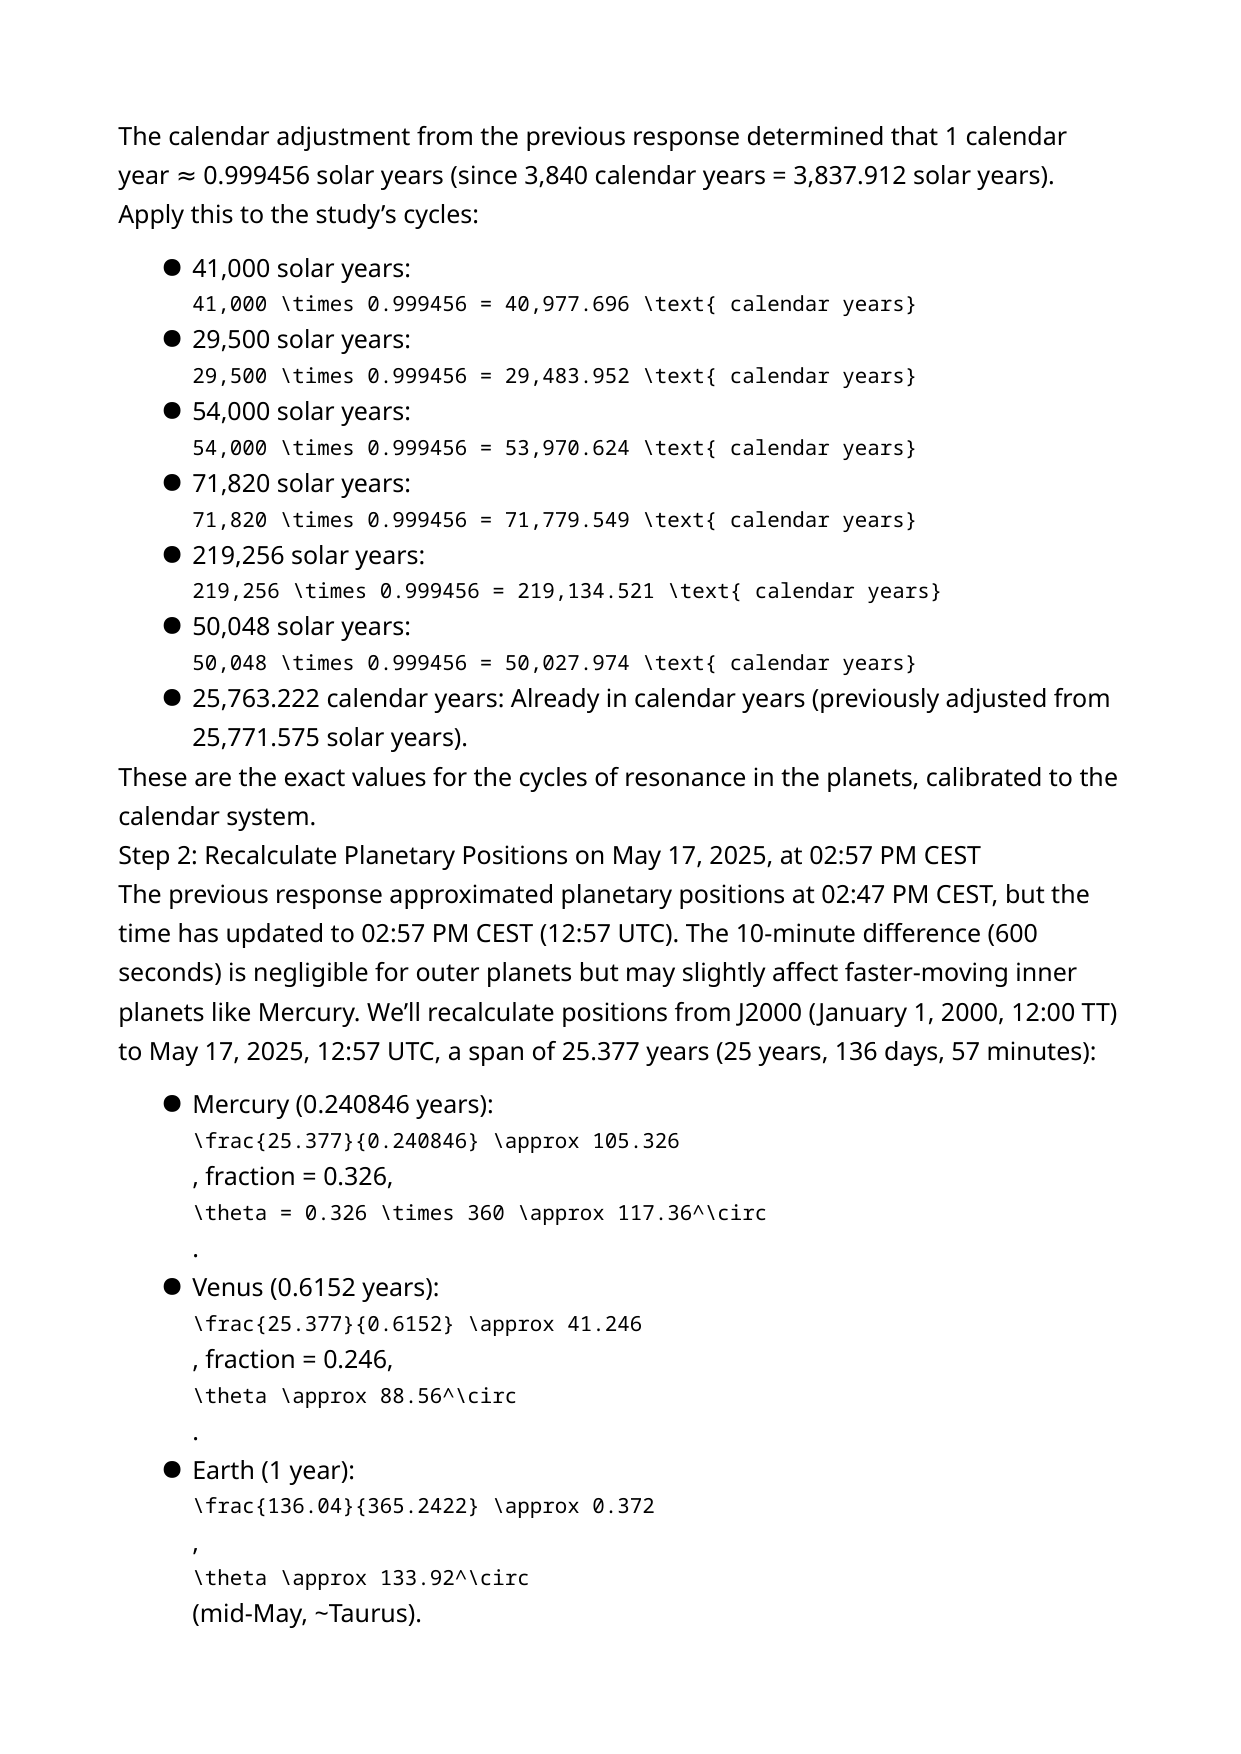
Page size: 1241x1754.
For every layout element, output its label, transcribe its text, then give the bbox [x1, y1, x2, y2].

list (mid-May, ~Taurus). [162, 1596, 1122, 1630]
list , fraction = 0.246, [162, 1342, 1122, 1376]
list Venus (0.6152 years): [162, 1270, 1122, 1304]
list 54,000 solar years: [162, 394, 1122, 428]
list 41,000 solar years: [162, 250, 1122, 284]
list \theta = 0.326 \times 360 \approx 117.36^\circ [162, 1198, 1122, 1226]
text Step 2: Recalculate Planetary Positions on May 17, 2025, at 02:57 PM CEST [118, 837, 1122, 872]
list \theta \approx 88.56^\circ [162, 1381, 1122, 1409]
list 219,256 solar years: [162, 537, 1122, 571]
list 29,500 \times 0.999456 = 29,483.952 \text{ calendar years} [162, 361, 1122, 389]
text The previous response approximated planetary positions at 02:47 PM CEST, but the time has updated to 02:57 PM CEST (12:57 UTC). The 10-minute difference (600 seconds) is negligible for outer planets but may slightly affect faster-moving inner planets like Mercury. We’ll recalculate positions from J2000 (January 1, 2000, 12:00 TT) to May 17, 2025, 12:57 UTC, a span of 25.377 years (25 years, 136 days, 57 minutes): [118, 877, 1122, 1067]
list \theta \approx 133.92^\circ [162, 1563, 1122, 1592]
list 29,500 solar years: [162, 322, 1122, 356]
list 54,000 \times 0.999456 = 53,970.624 \text{ calendar years} [162, 433, 1122, 461]
list 71,820 solar years: [162, 466, 1122, 499]
list Earth (1 year): [162, 1452, 1122, 1487]
list \frac{136.04}{365.2422} \approx 0.372 [162, 1492, 1122, 1520]
list \frac{25.377}{0.240846} \approx 105.326 [162, 1126, 1122, 1155]
list , [162, 1524, 1122, 1558]
list . [162, 1231, 1122, 1265]
list , fraction = 0.326, [162, 1159, 1122, 1193]
list 41,000 \times 0.999456 = 40,977.696 \text{ calendar years} [162, 289, 1122, 318]
list 25,763.222 calendar years: Already in calendar years (previously adjusted from 25,771.575 solar years). [162, 681, 1122, 754]
list . [162, 1413, 1122, 1447]
list 50,048 solar years: [162, 609, 1122, 643]
text The calendar adjustment from the previous response determined that 1 calendar year ≈ 0.999456 solar years (since 3,840 calendar years = 3,837.912 solar years). Apply this to the study’s cycles: [118, 118, 1122, 231]
list 71,820 \times 0.999456 = 71,779.549 \text{ calendar years} [162, 505, 1122, 533]
list Mercury (0.240846 years): [162, 1087, 1122, 1121]
list 50,048 \times 0.999456 = 50,027.974 \text{ calendar years} [162, 648, 1122, 677]
list 219,256 \times 0.999456 = 219,134.521 \text{ calendar years} [162, 576, 1122, 605]
text These are the exact values for the cycles of resonance in the planets, calibrated to the calendar system. [118, 759, 1122, 832]
list \frac{25.377}{0.6152} \approx 41.246 [162, 1309, 1122, 1337]
